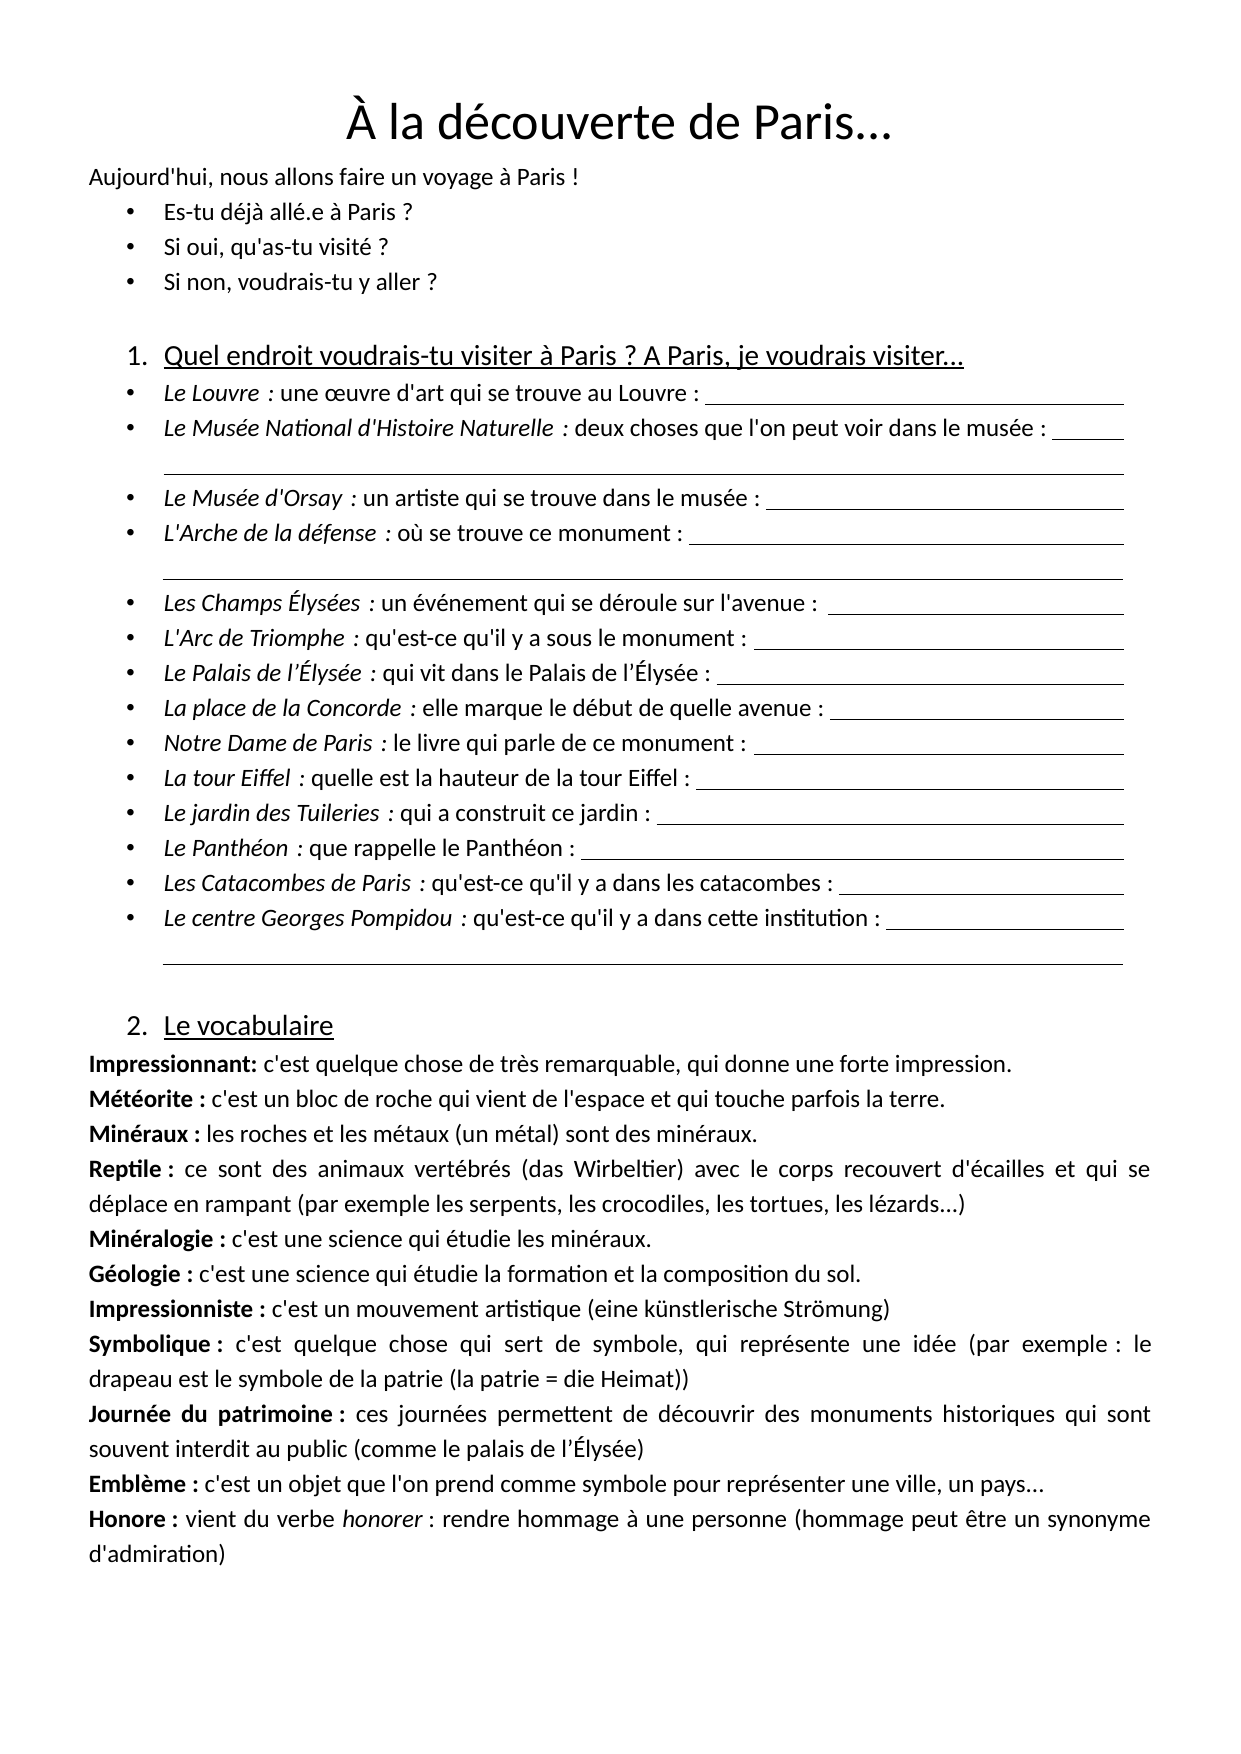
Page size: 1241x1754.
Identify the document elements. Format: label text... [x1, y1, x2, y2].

list Le Louvre : une œuvre d'art qui se trouve au Louvre : [126, 377, 1152, 408]
text Géologie : c'est une science qui étudie la formation et la composition du sol. [88, 1258, 1152, 1289]
text Symbolique : c'est quelque chose qui sert de symbole, qui représente une idée (par exemple : le drapeau est le symbole de la patrie (la patrie = die Heimat)) [88, 1328, 1152, 1394]
text À la découverte de Paris... [88, 88, 1152, 152]
list Le Musée National d'Histoire Naturelle : deux choses que l'on peut voir dans le musée : [126, 412, 1152, 478]
list Le centre Georges Pompidou : qu'est-ce qu'il y a dans cette institution : [126, 902, 1152, 933]
text Impressionnant: c'est quelque chose de très remarquable, qui donne une forte impression. [88, 1048, 1152, 1079]
list Le Musée d'Orsay : un artiste qui se trouve dans le musée : [126, 482, 1152, 513]
list La place de la Concorde : elle marque le début de quelle avenue : [126, 692, 1152, 723]
list Si oui, qu'as-tu visité ? [126, 232, 1152, 262]
text Minéraux : les roches et les métaux (un métal) sont des minéraux. [88, 1118, 1152, 1149]
list Les Champs Élysées : un événement qui se déroule sur l'avenue : [126, 587, 1152, 618]
text Météorite : c'est un bloc de roche qui vient de l'espace et qui touche parfois la terre. [88, 1083, 1152, 1114]
text Journée du patrimoine : ces journées permettent de découvrir des monuments historiques qui sont souvent interdit au public (comme le palais de l’Élysée) [88, 1398, 1152, 1464]
list Notre Dame de Paris : le livre qui parle de ce monument : [126, 727, 1152, 758]
text Minéralogie : c'est une science qui étudie les minéraux. [88, 1223, 1152, 1254]
list Quel endroit voudrais-tu visiter à Paris ? A Paris, je voudrais visiter... [126, 337, 1152, 372]
list L'Arche de la défense : où se trouve ce monument : [126, 517, 1152, 548]
text Impressionniste : c'est un mouvement artistique (eine künstlerische Strömung) [88, 1293, 1152, 1324]
list Es-tu déjà allé.e à Paris ? [126, 197, 1152, 227]
text Reptile : ce sont des animaux vertébrés (das Wirbeltier) avec le corps recouvert d'écailles et qui se déplace en rampant (par exemple les serpents, les crocodiles, les tortues, les lézards...) [88, 1153, 1152, 1219]
list Le jardin des Tuileries : qui a construit ce jardin : [126, 797, 1152, 828]
list Si non, voudrais-tu y aller ? [126, 267, 1152, 297]
list Le vocabulaire [126, 1007, 1152, 1043]
text Aujourd'hui, nous allons faire un voyage à Paris ! [88, 162, 1152, 192]
list Le Palais de l’Élysée : qui vit dans le Palais de l’Élysée : [126, 657, 1152, 688]
list Les Catacombes de Paris : qu'est-ce qu'il y a dans les catacombes : [126, 867, 1152, 898]
list La tour Eiffel : quelle est la hauteur de la tour Eiffel : [126, 762, 1152, 793]
list L'Arc de Triomphe : qu'est-ce qu'il y a sous le monument : [126, 622, 1152, 653]
text Emblème : c'est un objet que l'on prend comme symbole pour représenter une ville, un pays... [88, 1468, 1152, 1499]
list Le Panthéon : que rappelle le Panthéon : [126, 832, 1152, 863]
text Honore : vient du verbe honorer : rendre hommage à une personne (hommage peut être un synonyme d'admiration) [88, 1503, 1152, 1569]
